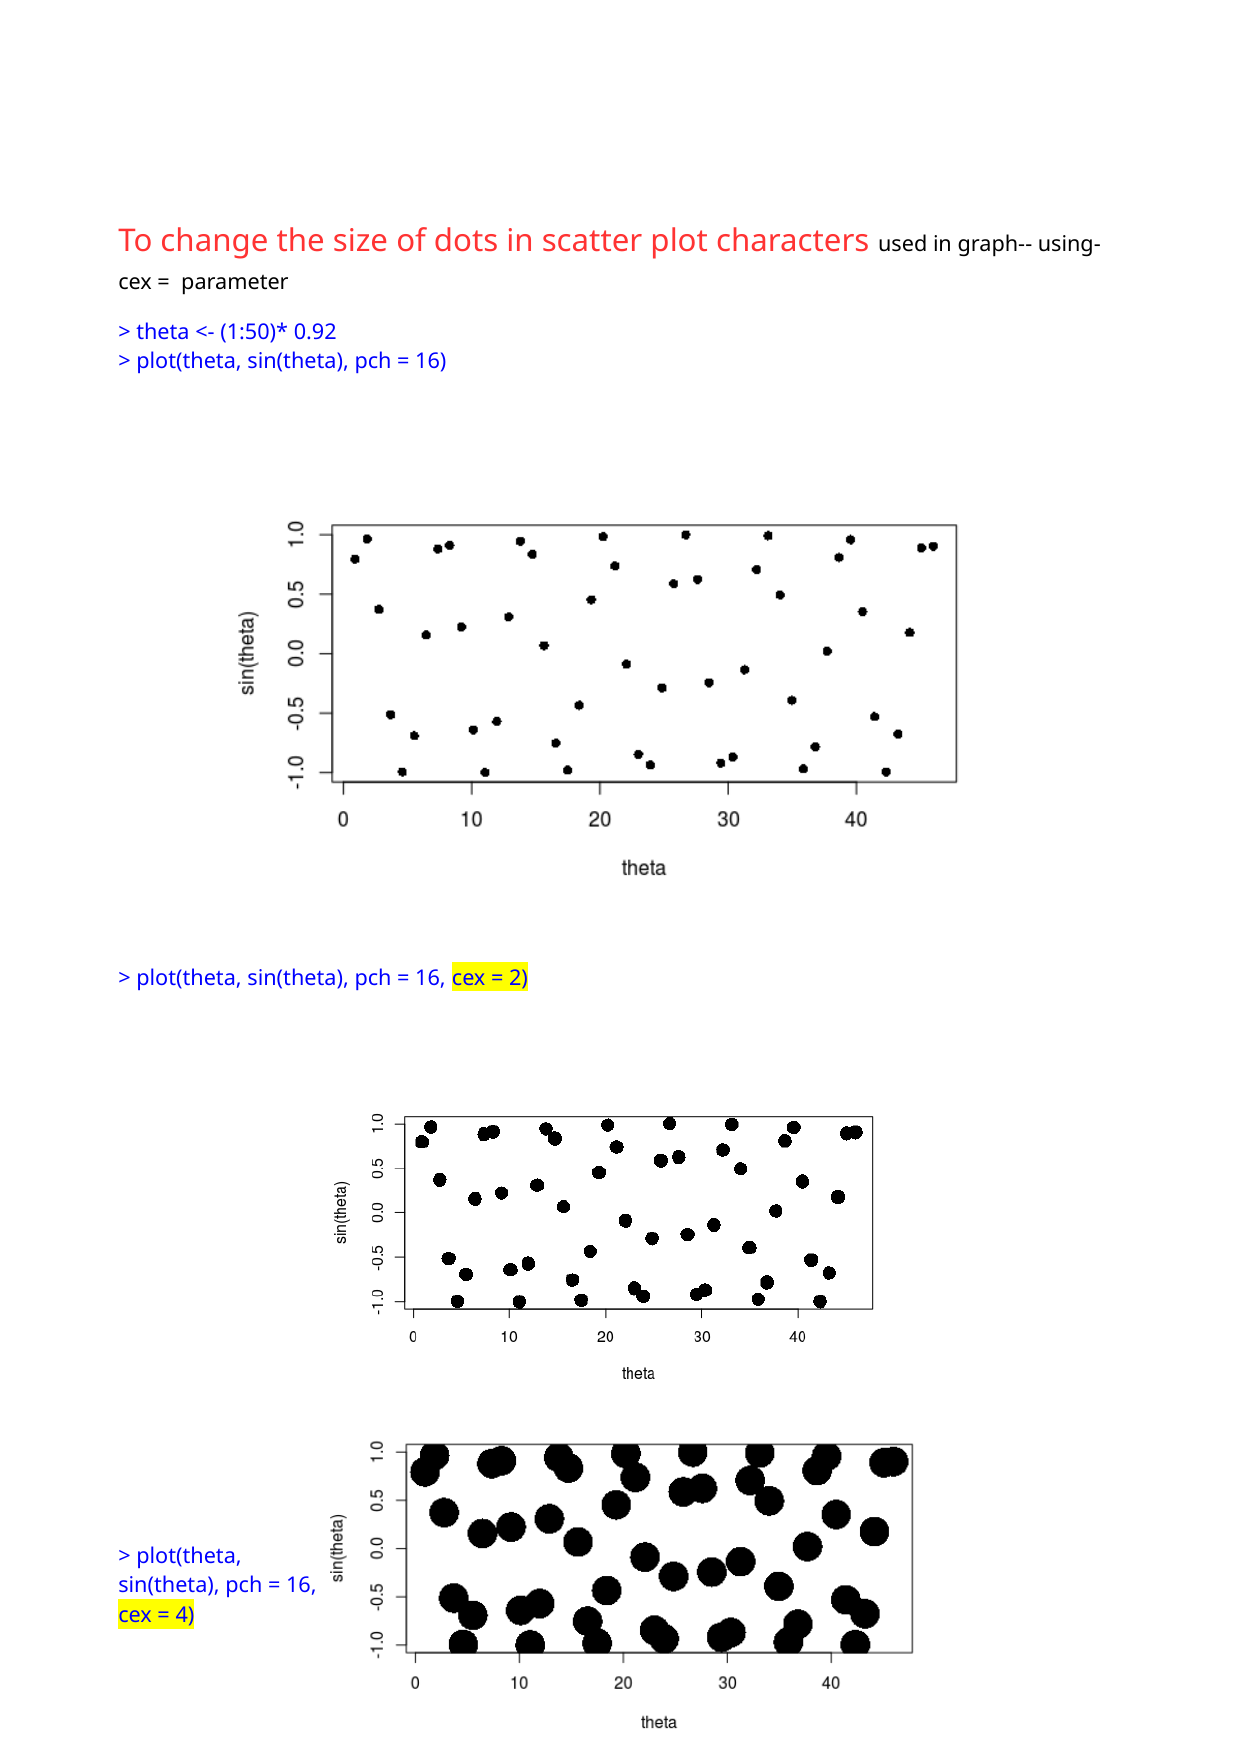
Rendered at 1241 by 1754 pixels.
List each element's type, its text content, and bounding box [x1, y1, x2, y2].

text [954, 1540, 1122, 1629]
text To change the size of dots in scatter plot characters used in graph-- using- cex = parameter [118, 218, 1122, 296]
text > plot(theta, sin(theta), pch = 16) [118, 346, 1122, 375]
text > plot(theta, sin(theta), pch = 16, cex = 4) [118, 1540, 325, 1629]
picture [325, 1041, 954, 1754]
text > theta <- (1:50)* 0.92 [118, 316, 1122, 346]
picture [232, 425, 1008, 907]
text > plot(theta, sin(theta), pch = 16, cex = 2) [118, 962, 1122, 991]
